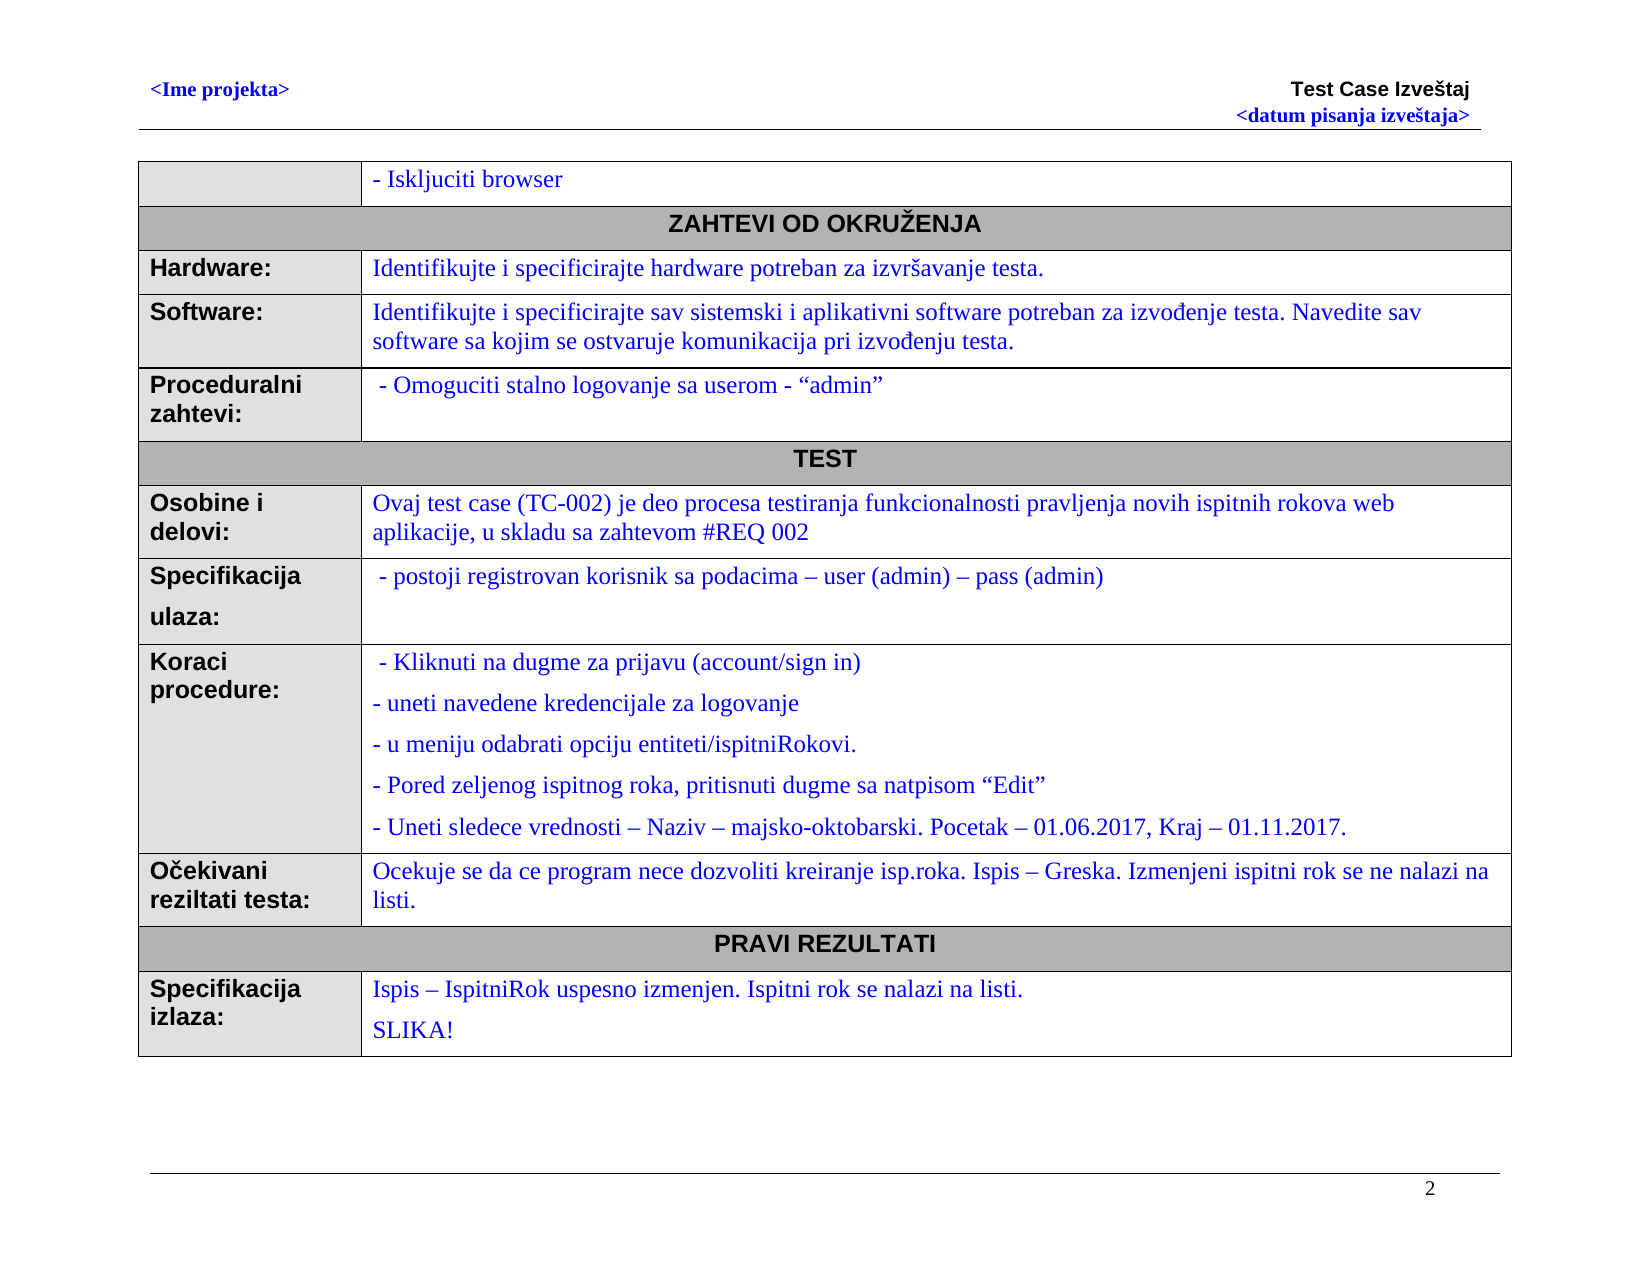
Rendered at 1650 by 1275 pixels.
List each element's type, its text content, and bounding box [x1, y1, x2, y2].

table_cell Ovaj test case (TC-002) je deo procesa testiranja funkcionalnosti pravljenja novih ispitnih rokova web aplikacije, u skladu sa zahtevom #REQ 002 [362, 486, 1511, 558]
table_cell Software: [139, 295, 361, 367]
table_cell - Iskljuciti browser [362, 162, 1511, 206]
table_cell TEST [139, 442, 1511, 485]
table_cell Očekivani reziltati testa: [139, 854, 361, 926]
table_cell Identifikujte i specificirajte hardware potreban za izvršavanje testa. [362, 251, 1511, 294]
table_cell ZAHTEVI OD OKRUŽENJA [139, 207, 1511, 250]
table_cell Koraci procedure: [139, 645, 361, 853]
table_cell - Kliknuti na dugme za prijavu (account/sign in) - uneti navedene kredencijale za logovanje - u meniju odabrati opciju entiteti/ispitniRokovi. - Pored zeljenog ispitnog roka, pritisnuti dugme sa natpisom “Edit” - Uneti sledece vrednosti – Naziv – majsko-oktobarski. Pocetak – 01.06.2017, Kraj – 01.11.2017. [362, 645, 1511, 853]
table_cell Specifikacija izlaza: [139, 972, 361, 1056]
table_cell Ispis – IspitniRok uspesno izmenjen. Ispitni rok se nalazi na listi. SLIKA! [362, 972, 1511, 1056]
table_cell Hardware: [139, 251, 361, 294]
table_cell PRAVI REZULTATI [139, 927, 1511, 971]
table_cell [139, 162, 361, 206]
table_cell Identifikujte i specificirajte sav sistemski i aplikativni software potreban za izvođenje testa. Navedite sav software sa kojim se ostvaruje komunikacija pri izvođenju testa. [362, 295, 1511, 367]
table_cell Ocekuje se da ce program nece dozvoliti kreiranje isp.roka. Ispis – Greska. Izmenjeni ispitni rok se ne nalazi na listi. [362, 854, 1511, 926]
table_cell - Omoguciti stalno logovanje sa userom - “admin” [362, 369, 1511, 441]
table_cell Osobine i delovi: [139, 486, 361, 558]
table_cell Specifikacija ulaza: [139, 559, 361, 644]
table_cell Proceduralni zahtevi: [139, 369, 361, 441]
table_cell - postoji registrovan korisnik sa podacima – user (admin) – pass (admin) [362, 559, 1511, 644]
